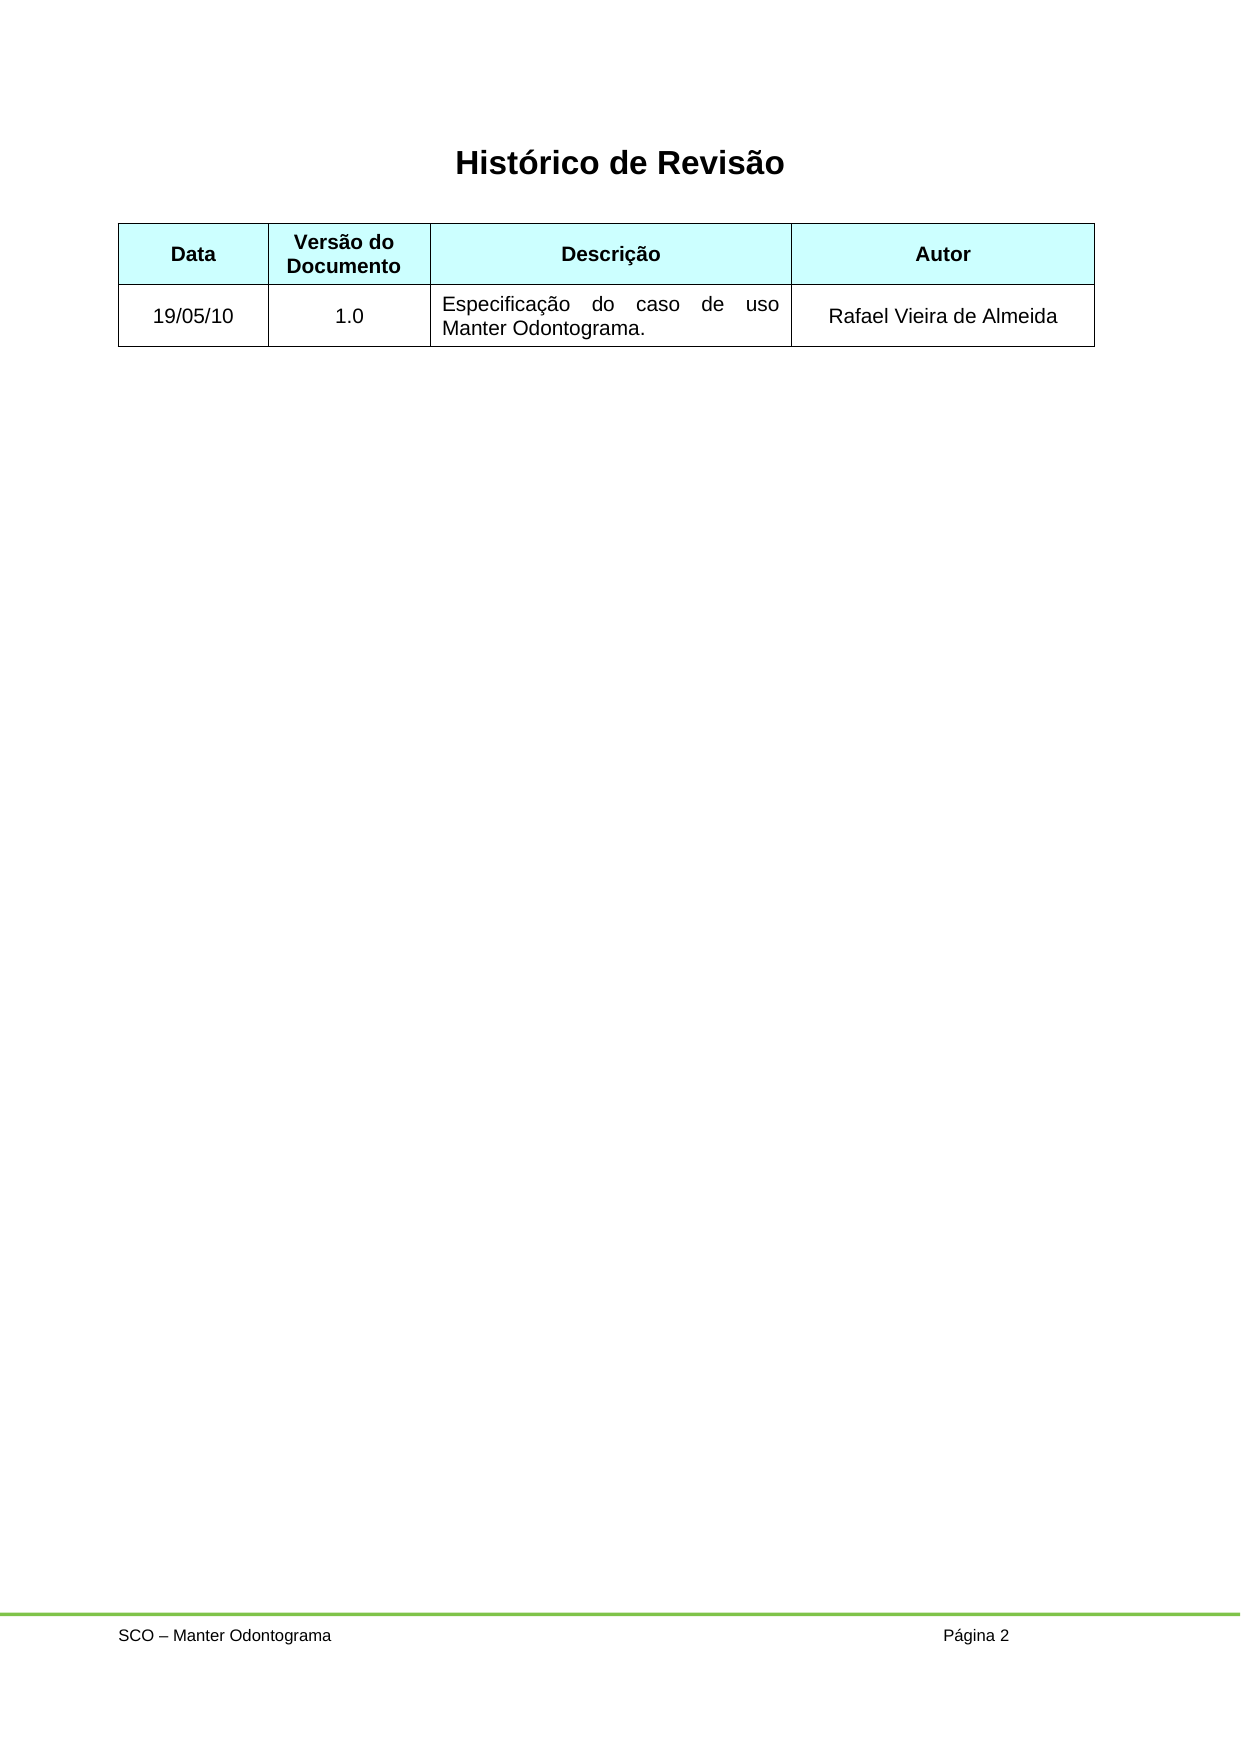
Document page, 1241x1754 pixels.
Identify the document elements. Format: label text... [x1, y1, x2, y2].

table_cell 1.0 [269, 285, 430, 346]
table_cell Especificação do caso de uso Manter Odontograma. [431, 285, 791, 346]
table_header Versão do Documento [269, 224, 430, 284]
table_header Data [119, 224, 268, 284]
table_header Descrição [431, 224, 791, 284]
title Histórico de Revisão [118, 143, 1122, 182]
table_cell Rafael Vieira de Almeida [792, 285, 1094, 346]
table_cell 19/05/10 [119, 285, 268, 346]
table_header Autor [792, 224, 1094, 284]
